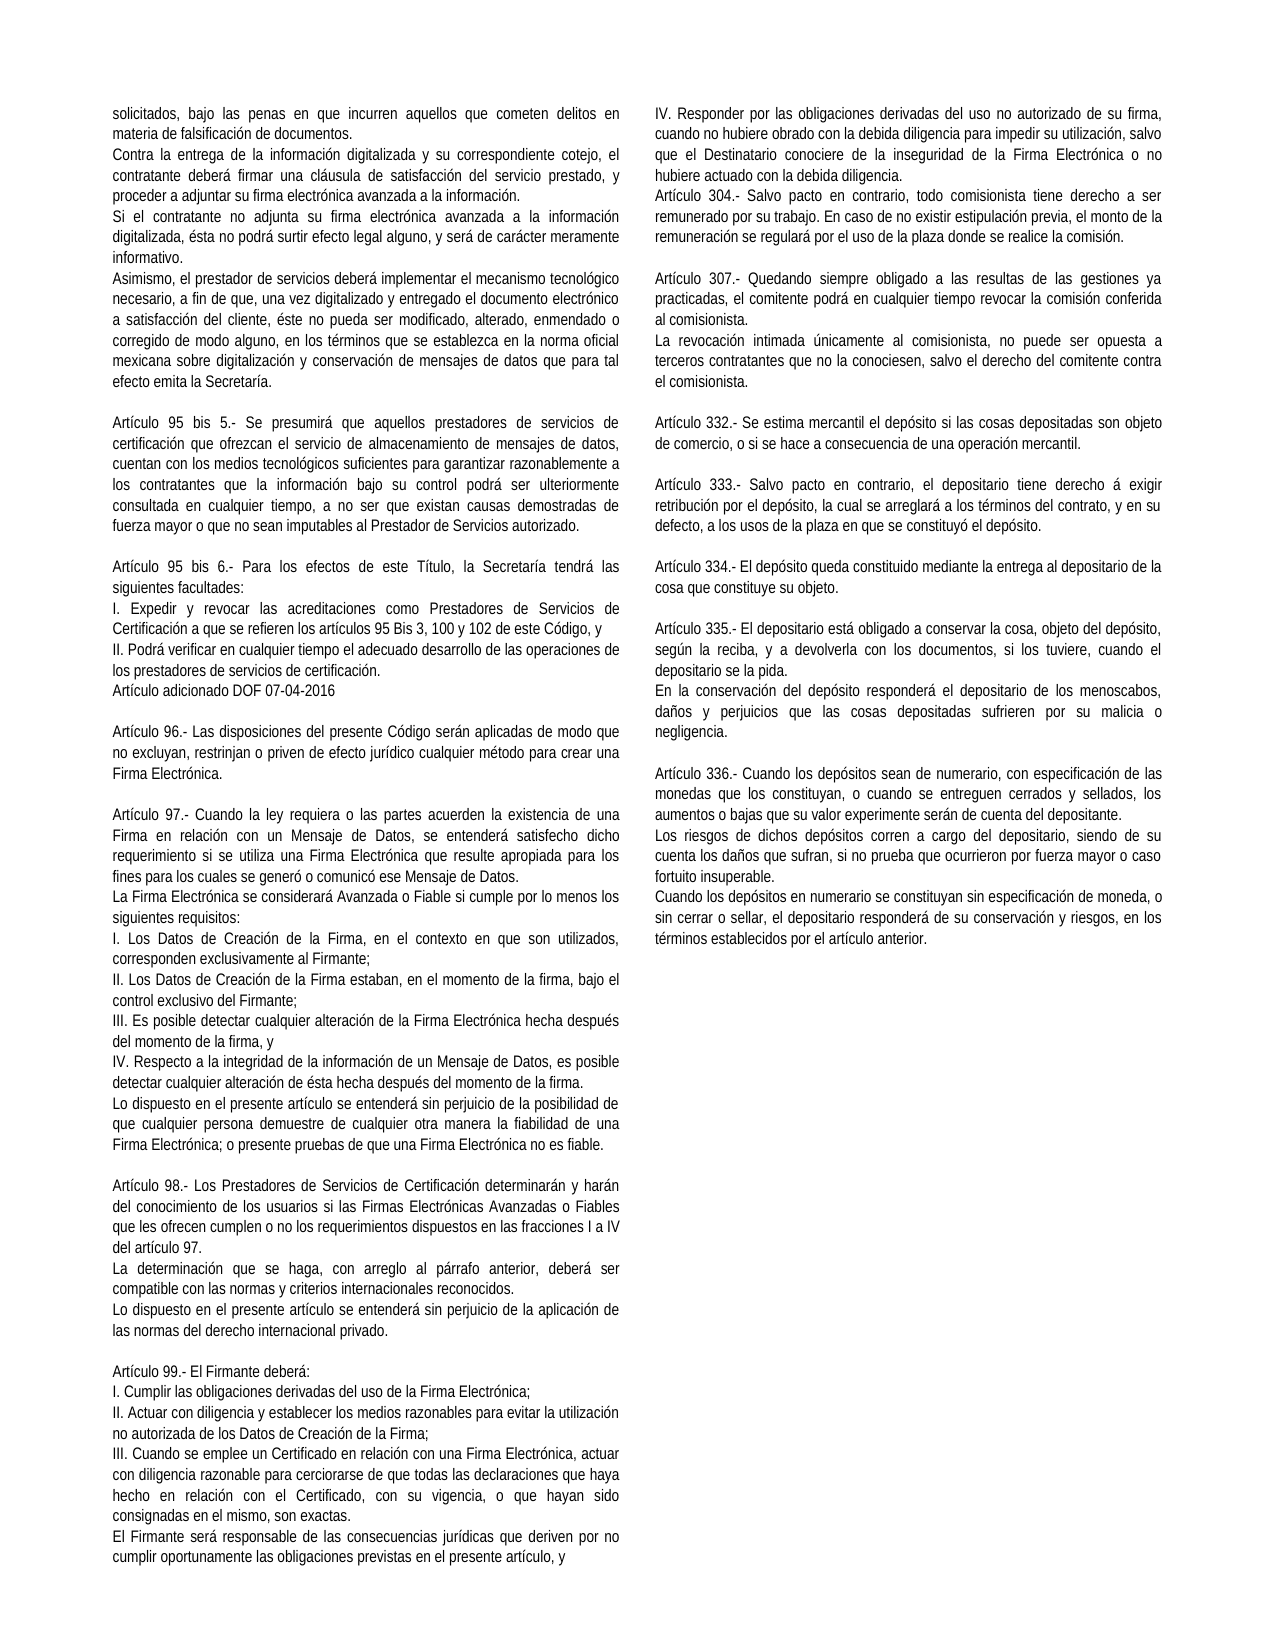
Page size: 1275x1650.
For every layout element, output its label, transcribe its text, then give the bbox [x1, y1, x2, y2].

text III. Es posible detectar cualquier alteración de la Firma Electrónica hecha después del momento de la firma, y [112, 1011, 620, 1051]
text IV. Respecto a la integridad de la información de un Mensaje de Datos, es posible detectar cualquier alteración de ésta hecha después del momento de la firma. [112, 1052, 620, 1092]
text Artículo 335.- El depositario está obligado a conservar la cosa, objeto del depósito, según la reciba, y a devolverla con los documentos, si los tuviere, cuando el depositario se la pida. [655, 619, 1162, 679]
text IV. Responder por las obligaciones derivadas del uso no autorizado de su firma, cuando no hubiere obrado con la debida diligencia para impedir su utilización, salvo que el Destinatario conociere de la inseguridad de la Firma Electrónica o no hubiere actuado con la debida diligencia. [655, 103, 1162, 184]
text Artículo adicionado DOF 07-04-2016 [112, 681, 620, 700]
text En la conservación del depósito responderá el depositario de los menoscabos, daños y perjuicios que las cosas depositadas sufrieren por su malicia o negligencia. [655, 681, 1162, 741]
text I. Cumplir las obligaciones derivadas del uso de la Firma Electrónica; [112, 1382, 620, 1401]
text II. Actuar con diligencia y establecer los medios razonables para evitar la utilización no autorizada de los Datos de Creación de la Firma; [112, 1403, 620, 1443]
text La revocación intimada únicamente al comisionista, no puede ser opuesta a terceros contratantes que no la conociesen, salvo el derecho del comitente contra el comisionista. [655, 330, 1162, 391]
text Artículo 304.- Salvo pacto en contrario, todo comisionista tiene derecho a ser remunerado por su trabajo. En caso de no existir estipulación previa, el monto de la remuneración se regulará por el uso de la plaza donde se realice la comisión. [655, 186, 1162, 246]
text I. Expedir y revocar las acreditaciones como Prestadores de Servicios de Certificación a que se refieren los artículos 95 Bis 3, 100 y 102 de este Código, y [112, 598, 620, 638]
text Los riesgos de dichos depósitos corren a cargo del depositario, siendo de su cuenta los daños que sufran, si no prueba que ocurrieron por fuerza mayor o caso fortuito insuperable. [655, 825, 1162, 886]
text Contra la entrega de la información digitalizada y su correspondiente cotejo, el contratante deberá firmar una cláusula de satisfacción del servicio prestado, y proceder a adjuntar su firma electrónica avanzada a la información. [112, 145, 620, 205]
text Lo dispuesto en el presente artículo se entenderá sin perjuicio de la aplicación de las normas del derecho internacional privado. [112, 1300, 620, 1339]
text Asimismo, el prestador de servicios deberá implementar el mecanismo tecnológico necesario, a fin de que, una vez digitalizado y entregado el documento electrónico a satisfacción del cliente, éste no pueda ser modificado, alterado, enmendado o corregido de modo alguno, en los términos que se establezca en la norma oficial mexicana sobre digitalización y conservación de mensajes de datos que para tal efecto emita la Secretaría. [112, 268, 620, 391]
text Artículo 95 bis 6.- Para los efectos de este Título, la Secretaría tendrá las siguientes facultades: [112, 557, 620, 597]
text solicitados, bajo las penas en que incurren aquellos que cometen delitos en materia de falsificación de documentos. [112, 103, 620, 143]
text La determinación que se haga, con arreglo al párrafo anterior, deberá ser compatible con las normas y criterios internacionales reconocidos. [112, 1258, 620, 1298]
text Artículo 99.- El Firmante deberá: [112, 1362, 620, 1381]
text Artículo 332.- Se estima mercantil el depósito si las cosas depositadas son objeto de comercio, o si se hace a consecuencia de una operación mercantil. [655, 413, 1162, 453]
text Artículo 97.- Cuando la ley requiera o las partes acuerden la existencia de una Firma en relación con un Mensaje de Datos, se entenderá satisfecho dicho requerimiento si se utiliza una Firma Electrónica que resulte apropiada para los fines para los cuales se generó o comunicó ese Mensaje de Datos. [112, 805, 620, 886]
text Artículo 96.- Las disposiciones del presente Código serán aplicadas de modo que no excluyan, restrinjan o priven de efecto jurídico cualquier método para crear una Firma Electrónica. [112, 722, 620, 783]
text II. Podrá verificar en cualquier tiempo el adecuado desarrollo de las operaciones de los prestadores de servicios de certificación. [112, 640, 620, 679]
text Si el contratante no adjunta su firma electrónica avanzada a la información digitalizada, ésta no podrá surtir efecto legal alguno, y será de carácter meramente informativo. [112, 207, 620, 267]
text Artículo 98.- Los Prestadores de Servicios de Certificación determinarán y harán del conocimiento de los usuarios si las Firmas Electrónicas Avanzadas o Fiables que les ofrecen cumplen o no los requerimientos dispuestos en las fracciones I a IV del artículo 97. [112, 1176, 620, 1257]
text Lo dispuesto en el presente artículo se entenderá sin perjuicio de la posibilidad de que cualquier persona demuestre de cualquier otra manera la fiabilidad de una Firma Electrónica; o presente pruebas de que una Firma Electrónica no es fiable. [112, 1093, 620, 1154]
text Artículo 307.- Quedando siempre obligado a las resultas de las gestiones ya practicadas, el comitente podrá en cualquier tiempo revocar la comisión conferida al comisionista. [655, 268, 1162, 329]
text III. Cuando se emplee un Certificado en relación con una Firma Electrónica, actuar con diligencia razonable para cerciorarse de que todas las declaraciones que haya hecho en relación con el Certificado, con su vigencia, o que hayan sido consignadas en el mismo, son exactas. [112, 1444, 620, 1525]
text Artículo 95 bis 5.- Se presumirá que aquellos prestadores de servicios de certificación que ofrezcan el servicio de almacenamiento de mensajes de datos, cuentan con los medios tecnológicos suficientes para garantizar razonablemente a los contratantes que la información bajo su control podrá ser ulteriormente consultada en cualquier tiempo, a no ser que existan causas demostradas de fuerza mayor o que no sean imputables al Prestador de Servicios autorizado. [112, 413, 620, 535]
text II. Los Datos de Creación de la Firma estaban, en el momento de la firma, bajo el control exclusivo del Firmante; [112, 970, 620, 1009]
text Artículo 333.- Salvo pacto en contrario, el depositario tiene derecho á exigir retribución por el depósito, la cual se arreglará a los términos del contrato, y en su defecto, a los usos de la plaza en que se constituyó el depósito. [655, 475, 1162, 535]
text La Firma Electrónica se considerará Avanzada o Fiable si cumple por lo menos los siguientes requisitos: [112, 887, 620, 927]
text I. Los Datos de Creación de la Firma, en el contexto en que son utilizados, corresponden exclusivamente al Firmante; [112, 928, 620, 968]
text Artículo 336.- Cuando los depósitos sean de numerario, con especificación de las monedas que los constituyan, o cuando se entreguen cerrados y sellados, los aumentos o bajas que su valor experimente serán de cuenta del depositante. [655, 763, 1162, 824]
text El Firmante será responsable de las consecuencias jurídicas que deriven por no cumplir oportunamente las obligaciones previstas en el presente artículo, y [112, 1527, 620, 1566]
text Artículo 334.- El depósito queda constituido mediante la entrega al depositario de la cosa que constituye su objeto. [655, 557, 1162, 597]
text Cuando los depósitos en numerario se constituyan sin especificación de moneda, o sin cerrar o sellar, el depositario responderá de su conservación y riesgos, en los términos establecidos por el artículo anterior. [655, 887, 1162, 948]
